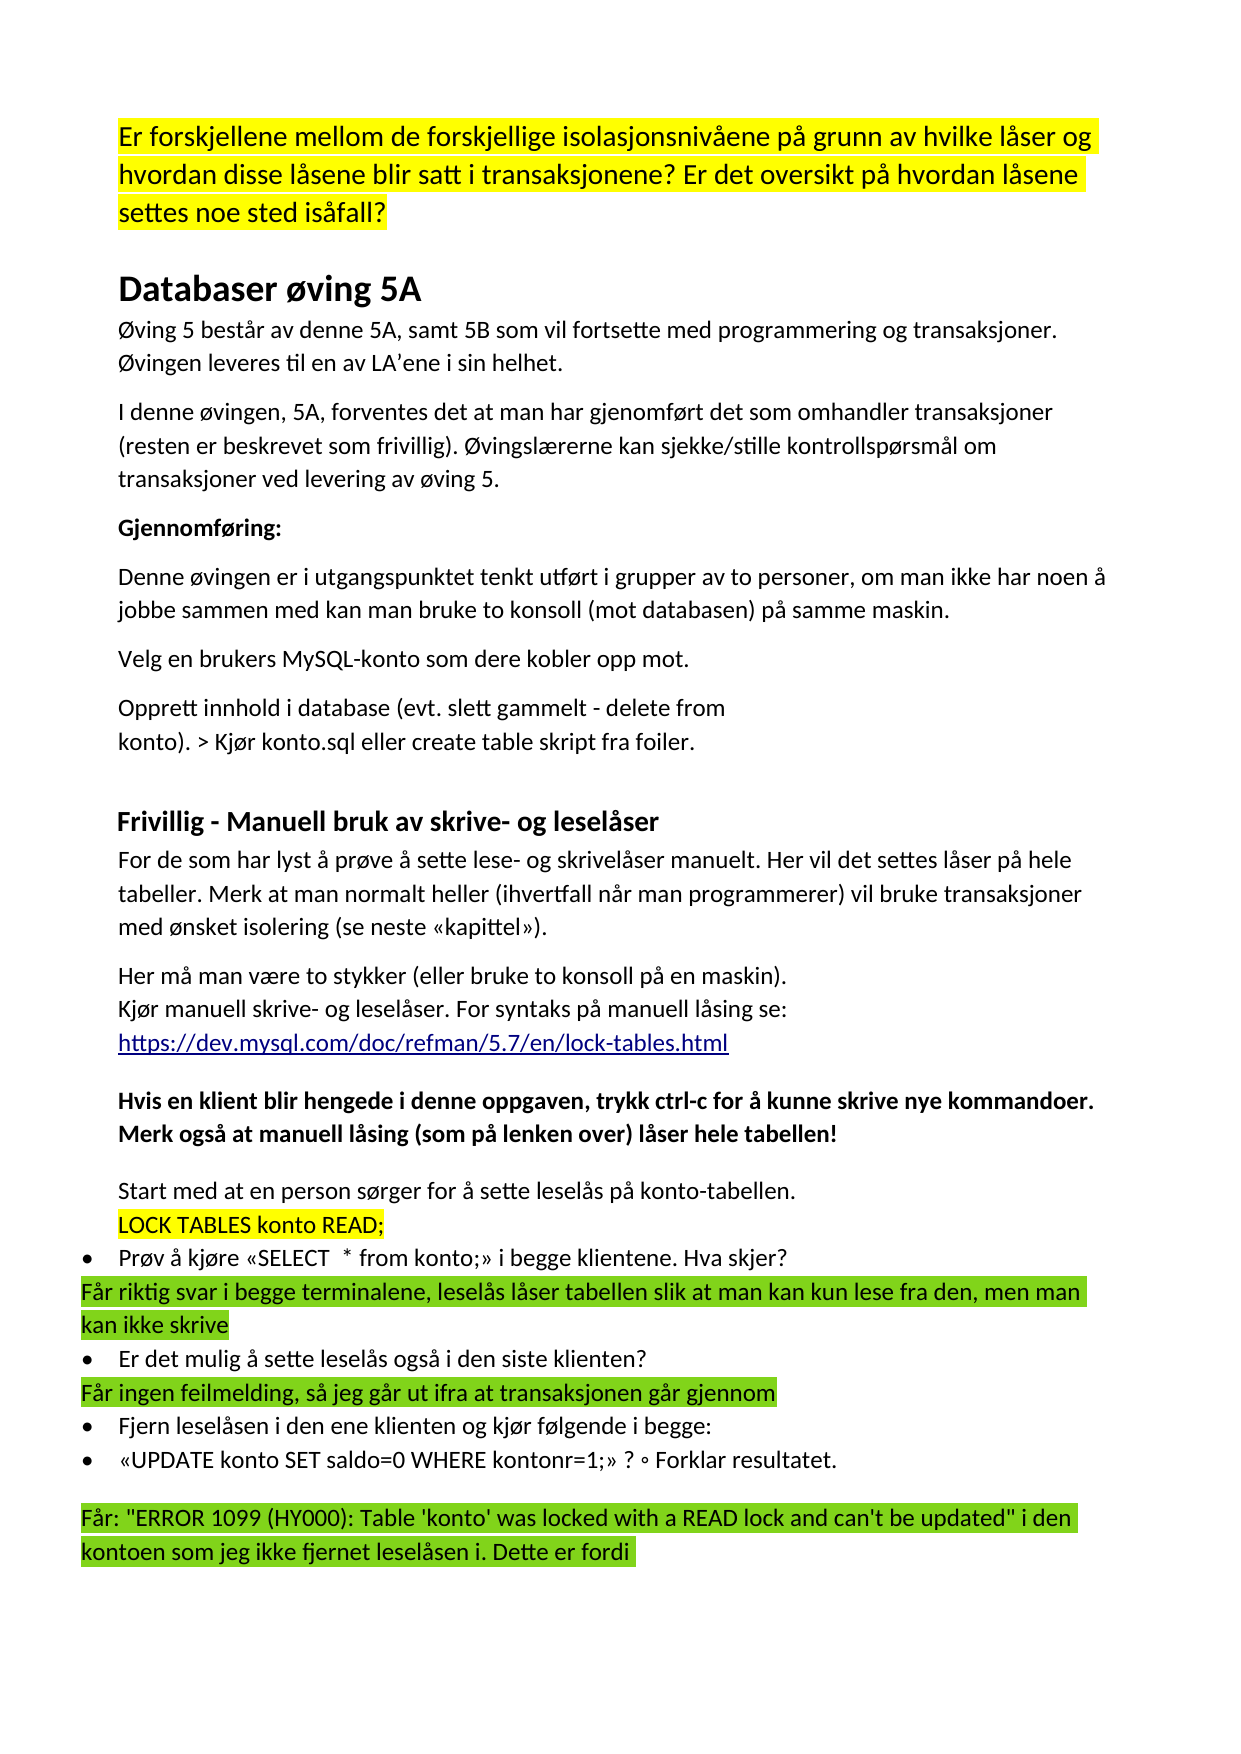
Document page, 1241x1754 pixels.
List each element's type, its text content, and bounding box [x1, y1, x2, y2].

list Fjern leselåsen i den ene klienten og kjør følgende i begge: [81, 1410, 1121, 1441]
list Får ingen feilmelding, så jeg går ut ifra at transaksjonen går gjennom [81, 1377, 1121, 1407]
text For de som har lyst å prøve å sette lese- og skrivelåser manuelt. Her vil det settes låser på hele tabeller. Merk at man normalt heller (ihvertfall når man programmerer) vil bruke transaksjoner med ønsket isolering (se neste «kapittel»). [118, 844, 1121, 942]
list Får: "ERROR 1099 (HY000): Table 'konto' was locked with a READ lock and can't be updated" i den kontoen som jeg ikke fjernet leselåsen i. Dette er fordi [81, 1502, 1121, 1567]
text Er forskjellene mellom de forskjellige isolasjonsnivåene på grunn av hvilke låser og hvordan disse låsene blir satt i transaksjonene? Er det oversikt på hvordan låsene settes noe sted isåfall? [118, 118, 1121, 230]
list Får riktig svar i begge terminalene, leselås låser tabellen slik at man kan kun lese fra den, men man kan ikke skrive [81, 1276, 1121, 1340]
text I denne øvingen, 5A, forventes det at man har gjenomført det som omhandler transaksjoner (resten er beskrevet som frivillig). Øvingslærerne kan sjekke/stille kontrollspørsmål om transaksjoner ved levering av øving 5. [118, 396, 1121, 494]
list Prøv å kjøre «SELECT * from konto;» i begge klientene. Hva skjer? [81, 1243, 1121, 1273]
subtitle Frivillig - Manuell bruk av skrive- og leselåser [117, 803, 1121, 838]
list Er det mulig å sette leselås også i den siste klienten? [81, 1343, 1121, 1374]
text Øving 5 består av denne 5A, samt 5B som vil fortsette med programmering og transaksjoner. Øvingen leveres til en av LA’ene i sin helhet. [118, 314, 1121, 378]
text Her må man være to stykker (eller bruke to konsoll på en maskin). Kjør manuell skrive- og leselåser. For syntaks på manuell låsing se: https://dev.mysql.com/doc/refman/5.7/en/lock-tables.html [118, 960, 828, 1058]
text Gjennomføring: [118, 512, 1121, 543]
text Databaser øving 5A [118, 265, 1121, 311]
text Hvis en klient blir hengede i denne oppgaven, trykk ctrl-c for å kunne skrive nye kommandoer. Merk også at manuell låsing (som på lenken over) låser hele tabellen! [118, 1085, 1121, 1148]
text Velg en brukers MySQL-konto som dere kobler opp mot. [118, 643, 1121, 674]
list «UPDATE konto SET saldo=0 WHERE kontonr=1;» ? ◦ Forklar resultatet. [81, 1444, 1121, 1474]
text Start med at en person sørger for å sette leselås på konto-tabellen. [118, 1176, 1121, 1206]
text LOCK TABLES konto READ; [118, 1209, 1121, 1239]
text Opprett innhold i database (evt. slett gammelt - delete from konto). > Kjør konto.sql eller create table skript fra foiler. [118, 692, 803, 756]
text Denne øvingen er i utgangspunktet tenkt utført i grupper av to personer, om man ikke har noen å jobbe sammen med kan man bruke to konsoll (mot databasen) på samme maskin. [118, 561, 1121, 625]
